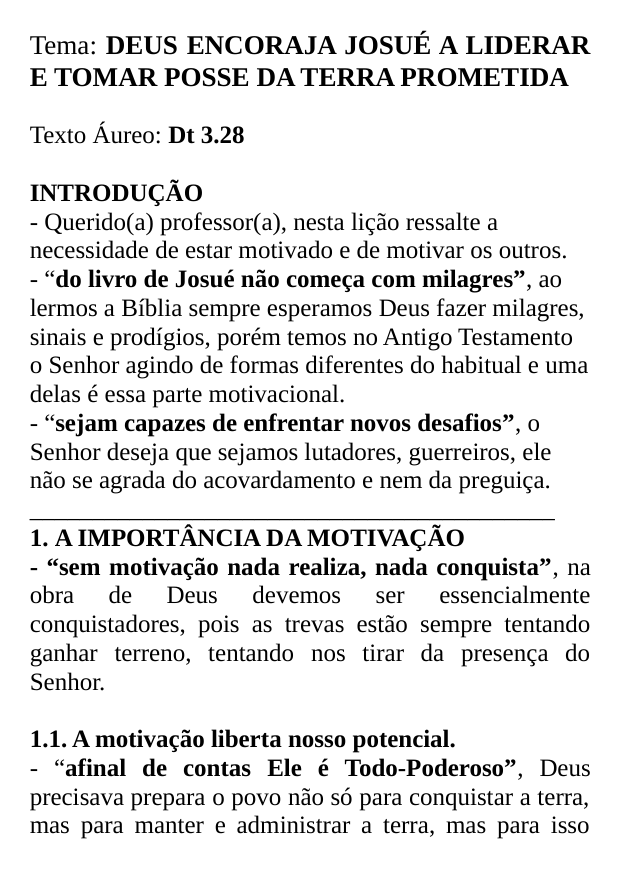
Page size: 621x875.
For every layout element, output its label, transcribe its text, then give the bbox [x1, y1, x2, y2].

text 1. A importância da motivação [29, 523, 591, 552]
text - Querido(a) professor(a), nesta lição ressalte a necessidade de estar motivado e de motivar os outros. [29, 207, 591, 264]
text INTRODUÇÃO [29, 178, 591, 207]
text - “sem motivação nada realiza, nada conquista”, na obra de Deus devemos ser essencialmente conquistadores, pois as trevas estão sempre tentando ganhar terreno, tentando nos tirar da presença do Senhor. [29, 552, 591, 696]
text Tema: Deus encoraja Josué a liderar e tomar posse da Terra Prometida [29, 29, 591, 92]
text __________________________________________ [29, 494, 591, 523]
text - “afinal de contas Ele é Todo-Poderoso”, Deus precisava prepara o povo não só para conquistar a terra, mas para manter e administrar a terra, mas para isso [29, 753, 591, 839]
text - “do livro de Josué não começa com milagres”, ao lermos a Bíblia sempre esperamos Deus fazer milagres, sinais e prodígios, porém temos no Antigo Testamento o Senhor agindo de formas diferentes do habitual e uma delas é essa parte motivacional. [29, 264, 591, 408]
text 1.1. A motivação liberta nosso potencial. [29, 724, 591, 753]
text Texto Áureo: Dt 3.28 [29, 121, 591, 149]
text - “sejam capazes de enfrentar novos desafios”, o Senhor deseja que sejamos lutadores, guerreiros, ele não se agrada do acovardamento e nem da preguiça. [29, 408, 591, 494]
